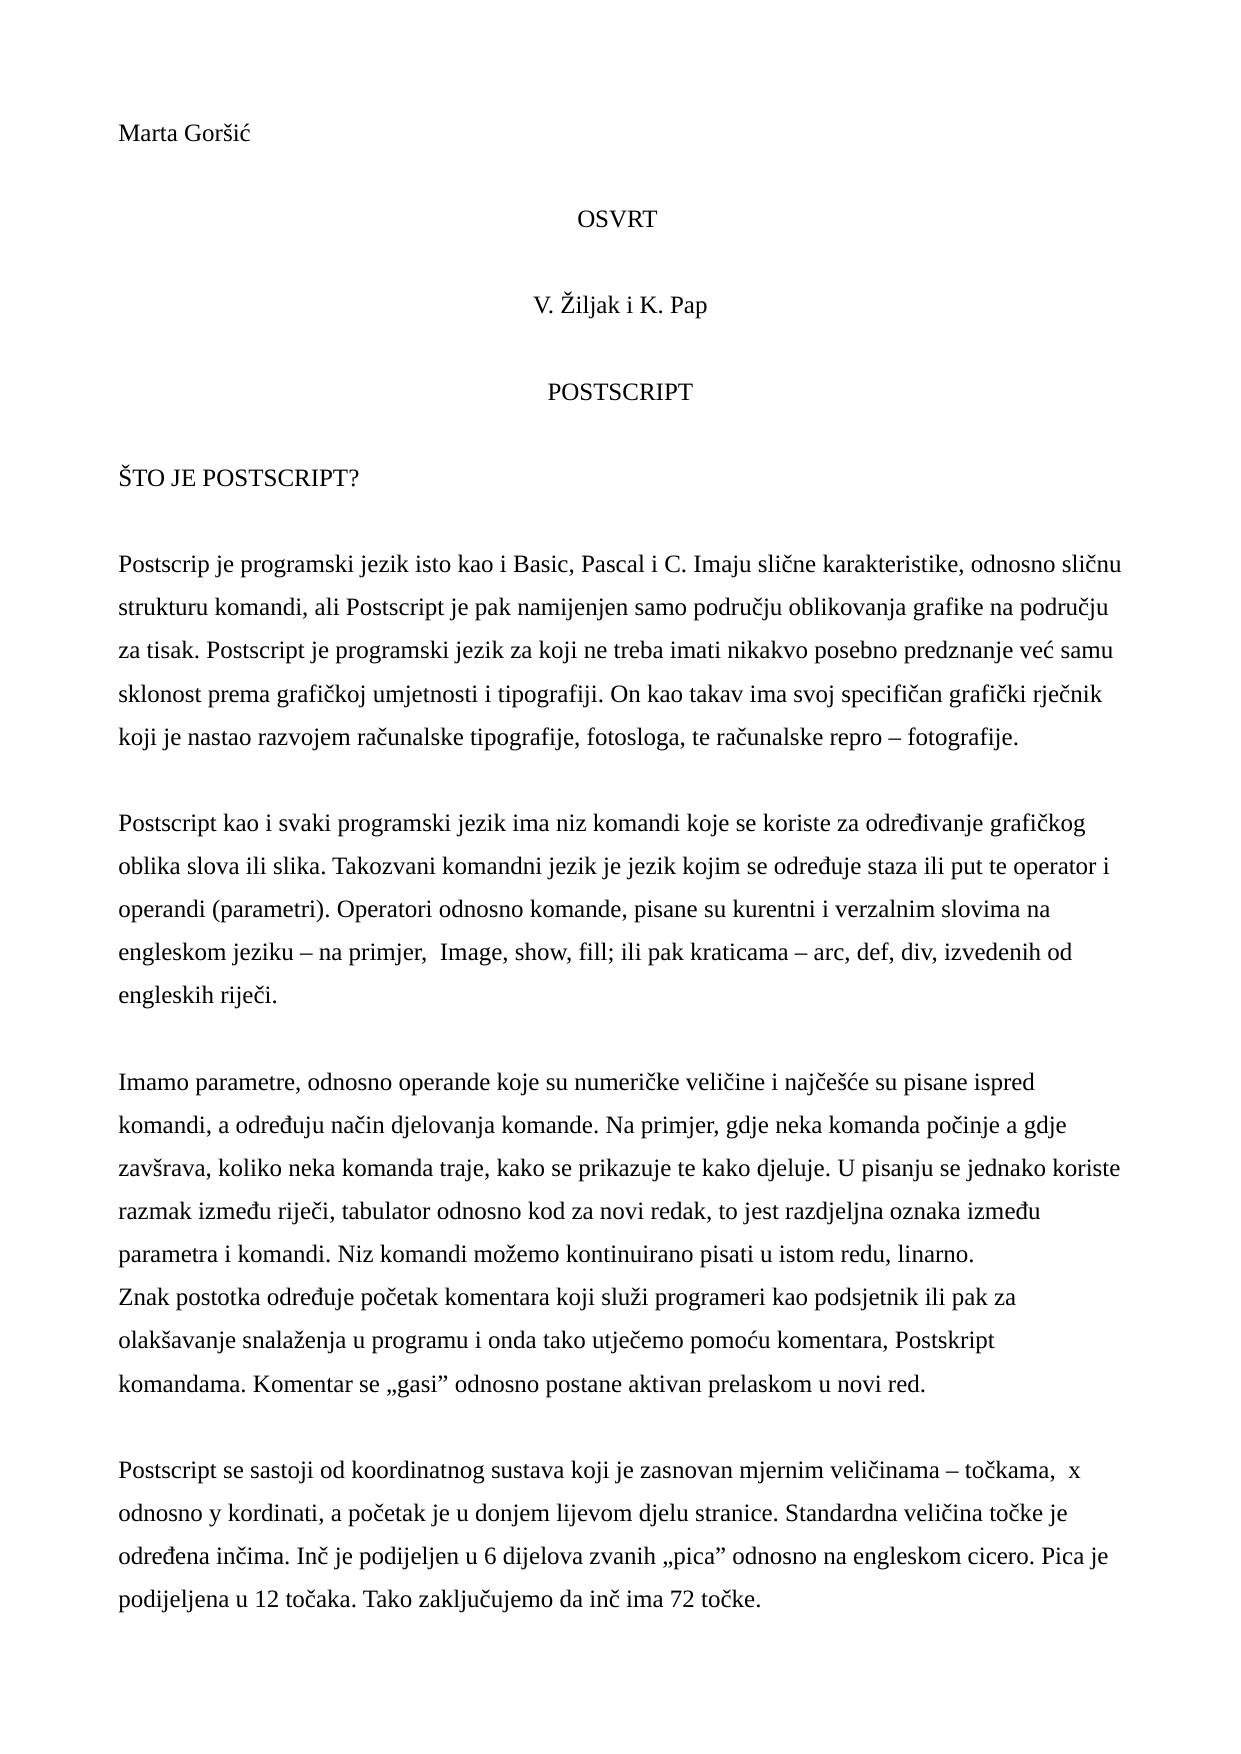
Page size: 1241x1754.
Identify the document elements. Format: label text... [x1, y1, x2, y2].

text OSVRT [118, 204, 1122, 233]
text Postscript kao i svaki programski jezik ima niz komandi koje se koriste za određivanje grafičkog oblika slova ili slika. Takozvani komandni jezik je jezik kojim se određuje staza ili put te operator i operandi (parametri). Operatori odnosno komande, pisane su kurentni i verzalnim slovima na engleskom jeziku – na primjer, Image, show, fill; ili pak kraticama – arc, def, div, izvedenih od engleskih riječi. [118, 808, 1122, 1009]
text POSTSCRIPT [118, 377, 1122, 406]
text V. Žiljak i K. Pap [118, 291, 1122, 319]
text Marta Goršić [118, 118, 1122, 147]
text Postscript se sastoji od koordinatnog sustava koji je zasnovan mjernim veličinama – točkama, x odnosno y kordinati, a početak je u donjem lijevom djelu stranice. Standardna veličina točke je određena inčima. Inč je podijeljen u 6 dijelova zvanih „pica” odnosno na engleskom cicero. Pica je podijeljena u 12 točaka. Tako zaključujemo da inč ima 72 točke. [118, 1455, 1122, 1613]
text Postscrip je programski jezik isto kao i Basic, Pascal i C. Imaju slične karakteristike, odnosno sličnu strukturu komandi, ali Postscript je pak namijenjen samo području oblikovanja grafike na području za tisak. Postscript je programski jezik za koji ne treba imati nikakvo posebno predznanje već samu sklonost prema grafičkoj umjetnosti i tipografiji. On kao takav ima svoj specifičan grafički rječnik koji je nastao razvojem računalske tipografije, fotosloga, te računalske repro – fotografije. [118, 549, 1122, 751]
text Znak postotka određuje početak komentara koji služi programeri kao podsjetnik ili pak za olakšavanje snalaženja u programu i onda tako utječemo pomoću komentara, Postskript komandama. Komentar se „gasi” odnosno postane aktivan prelaskom u novi red. [118, 1282, 1122, 1397]
text ŠTO JE POSTSCRIPT? [118, 463, 1122, 492]
text Imamo parametre, odnosno operande koje su numeričke veličine i najčešće su pisane ispred komandi, a određuju način djelovanja komande. Na primjer, gdje neka komanda počinje a gdje zavšrava, koliko neka komanda traje, kako se prikazuje te kako djeluje. U pisanju se jednako koriste razmak između riječi, tabulator odnosno kod za novi redak, to jest razdjeljna oznaka između parametra i komandi. Niz komandi možemo kontinuirano pisati u istom redu, linarno. [118, 1067, 1122, 1268]
